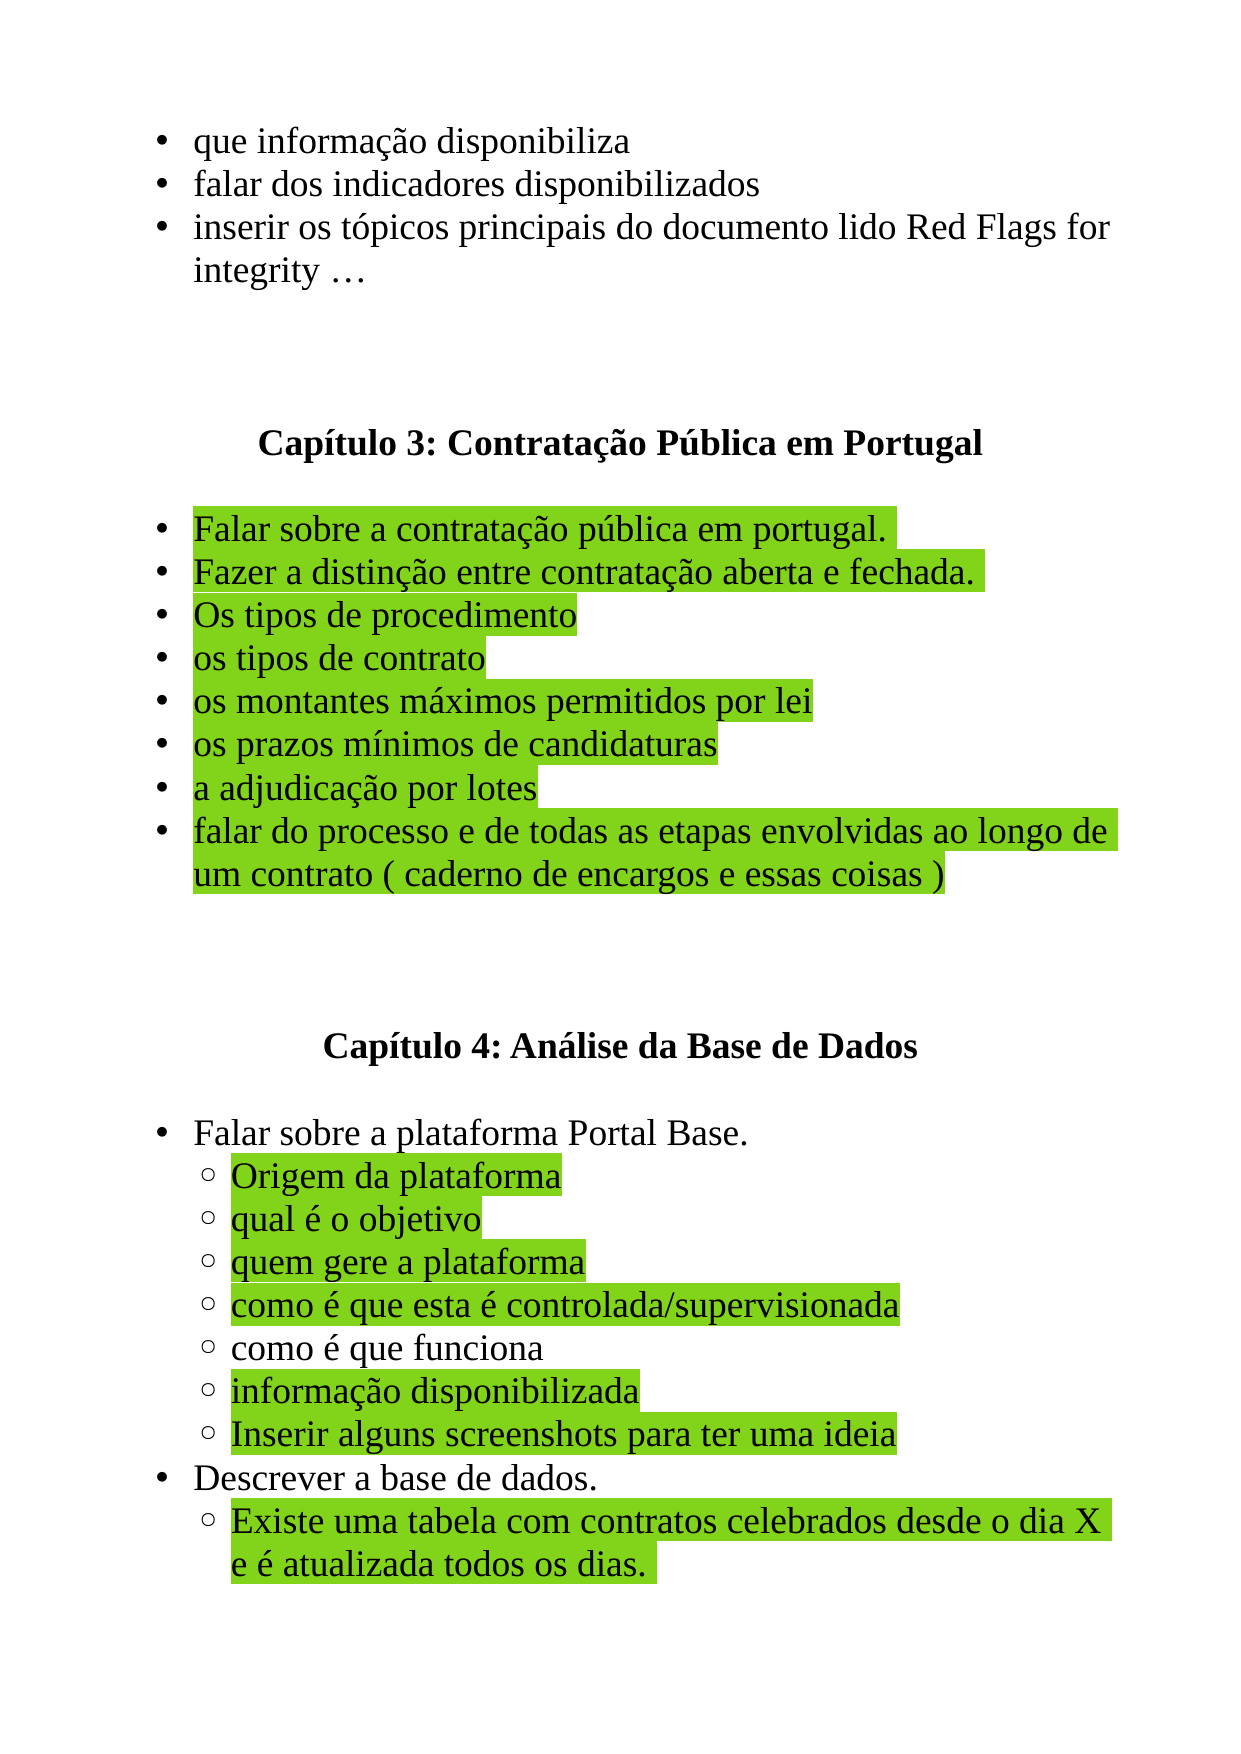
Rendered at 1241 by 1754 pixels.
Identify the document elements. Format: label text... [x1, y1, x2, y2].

list Fazer a distinção entre contratação aberta e fechada. [156, 549, 1122, 592]
list os montantes máximos permitidos por lei [156, 679, 1122, 722]
list Descrever a base de dados. [156, 1455, 1122, 1498]
list inserir os tópicos principais do documento lido Red Flags for integrity … [156, 204, 1122, 291]
list Os tipos de procedimento [156, 592, 1122, 636]
list como é que esta é controlada/supervisionada [193, 1282, 1122, 1326]
list quem gere a plataforma [193, 1239, 1122, 1282]
list informação disponibilizada [193, 1369, 1122, 1412]
text Capítulo 3: Contratação Pública em Portugal [118, 420, 1122, 463]
list os tipos de contrato [156, 636, 1122, 679]
list como é que funciona [193, 1326, 1122, 1369]
list a adjudicação por lotes [156, 765, 1122, 808]
list Origem da plataforma [193, 1153, 1122, 1196]
text Capítulo 4: Análise da Base de Dados [118, 1024, 1122, 1067]
list falar do processo e de todas as etapas envolvidas ao longo de um contrato ( caderno de encargos e essas coisas ) [156, 808, 1122, 894]
list Inserir alguns screenshots para ter uma ideia [193, 1412, 1122, 1455]
list qual é o objetivo [193, 1196, 1122, 1239]
list os prazos mínimos de candidaturas [156, 722, 1122, 765]
list Falar sobre a contratação pública em portugal. [156, 506, 1122, 549]
list Existe uma tabela com contratos celebrados desde o dia X e é atualizada todos os dias. [193, 1498, 1122, 1584]
list Falar sobre a plataforma Portal Base. [156, 1110, 1122, 1153]
list falar dos indicadores disponibilizados [156, 161, 1122, 204]
list que informação disponibiliza [156, 118, 1122, 161]
